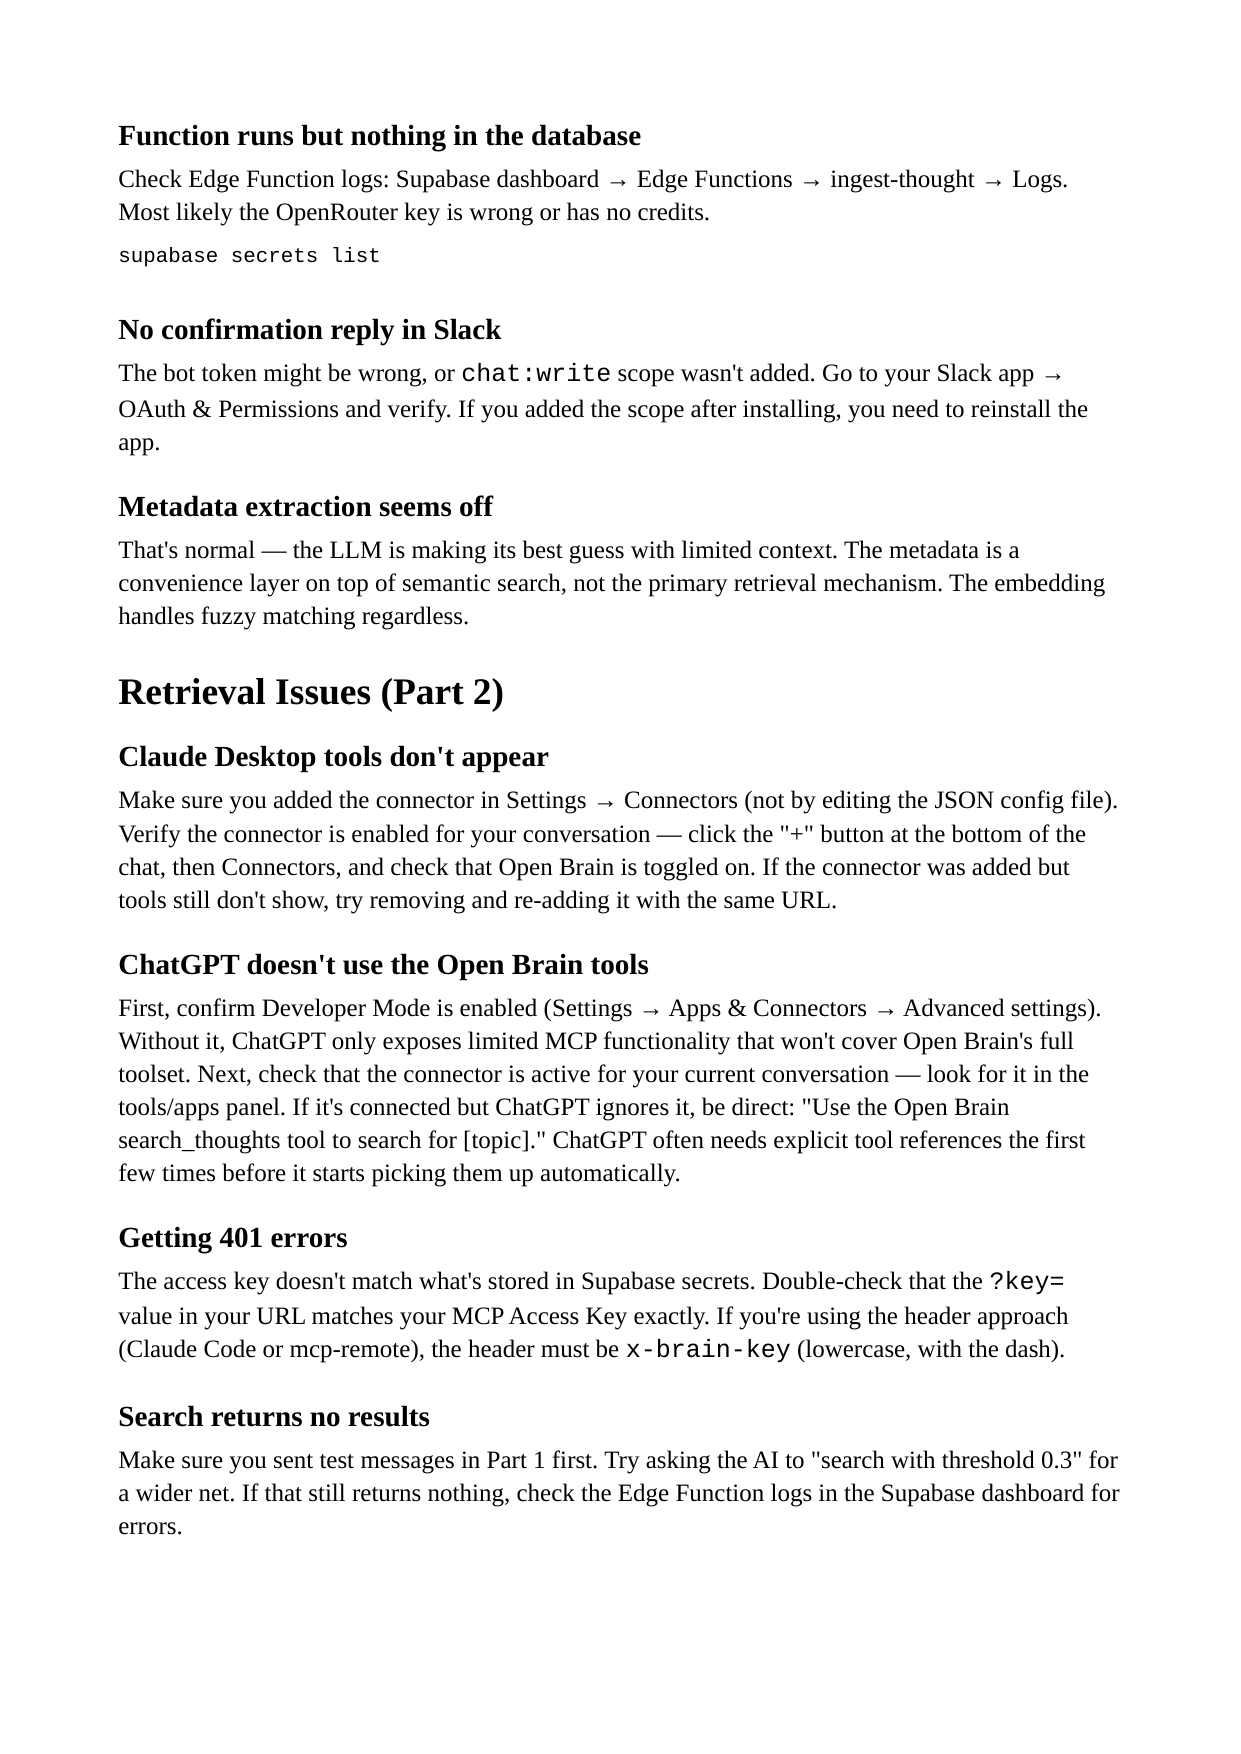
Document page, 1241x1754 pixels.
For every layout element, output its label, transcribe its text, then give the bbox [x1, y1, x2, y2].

text First, confirm Developer Mode is enabled (Settings → Apps & Connectors → Advanced settings). Without it, ChatGPT only exposes limited MCP functionality that won't cover Open Brain's full toolset. Next, check that the connector is active for your current conversation — look for it in the tools/apps panel. If it's connected but ChatGPT ignores it, be direct: "Use the Open Brain search_thoughts tool to search for [topic]." ChatGPT often needs explicit tool references the first few times before it starts picking them up automatically. [118, 993, 1122, 1187]
text The bot token might be wrong, or chat:write scope wasn't added. Go to your Slack app → OAuth & Permissions and verify. If you added the scope after installing, you need to reinstall the app. [118, 358, 1122, 455]
subtitle Getting 401 errors [118, 1220, 1122, 1254]
subtitle ChatGPT doesn't use the Open Brain tools [118, 947, 1122, 980]
subtitle Claude Desktop tools don't appear [118, 739, 1122, 773]
subtitle No confirmation reply in Slack [118, 312, 1122, 346]
subtitle Search returns no results [118, 1399, 1122, 1432]
text That's normal — the LLM is making its best guess with limited context. The metadata is a convenience layer on top of semantic search, not the primary retrieval mechanism. The embedding handles fuzzy matching regardless. [118, 535, 1122, 630]
text Make sure you sent test messages in Part 1 first. Try asking the AI to "search with threshold 0.3" for a wider net. If that still returns nothing, check the Edge Function logs in the Supabase dashboard for errors. [118, 1445, 1122, 1540]
subtitle Retrieval Issues (Part 2) [118, 669, 1122, 712]
text supabase secrets list [118, 245, 1122, 268]
text The access key doesn't match what's stored in Supabase secrets. Double-check that the ?key= value in your URL matches your MCP Access Key exactly. If you're using the header approach (Claude Code or mcp-remote), the header must be x-brain-key (lowercase, with the dash). [118, 1266, 1122, 1365]
subtitle Metadata extraction seems off [118, 489, 1122, 522]
text Make sure you added the connector in Settings → Connectors (not by editing the JSON config file). Verify the connector is enabled for your conversation — click the "+" button at the bottom of the chat, then Connectors, and check that Open Brain is toggled on. If the connector was added but tools still don't show, try removing and re-adding it with the same URL. [118, 786, 1122, 913]
text Check Edge Function logs: Supabase dashboard → Edge Functions → ingest-thought → Logs. Most likely the OpenRouter key is wrong or has no credits. [118, 164, 1122, 226]
subtitle Function runs but nothing in the database [118, 118, 1122, 152]
